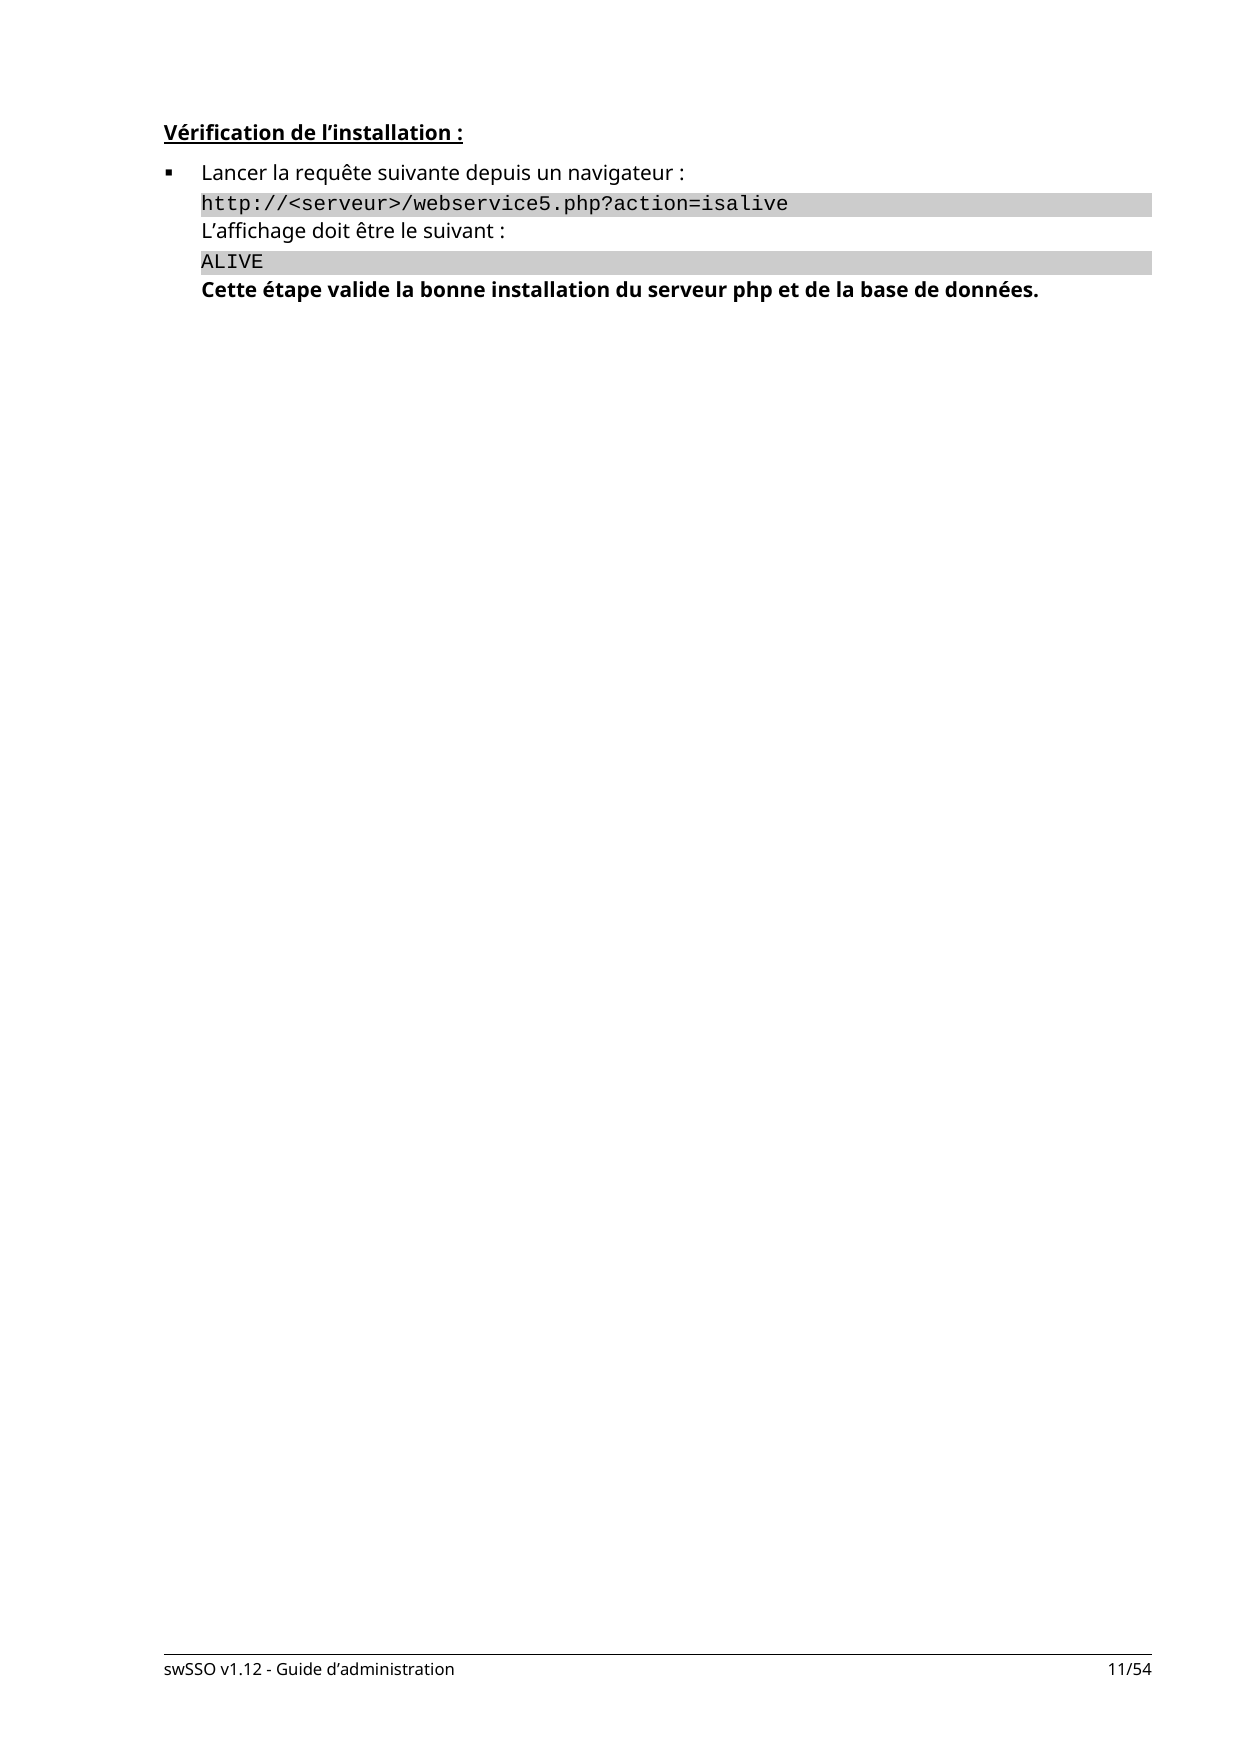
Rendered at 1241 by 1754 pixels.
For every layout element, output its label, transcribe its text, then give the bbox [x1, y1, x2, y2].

text Cette étape valide la bonne installation du serveur php et de la base de données. [201, 275, 1152, 303]
text http://<serveur>/webservice5.php?action=isalive [201, 193, 1152, 217]
text ALIVE [201, 251, 1152, 275]
list Lancer la requête suivante depuis un navigateur : [164, 158, 1152, 187]
text Vérification de l’installation : [164, 118, 1152, 147]
text L’affichage doit être le suivant : [201, 217, 1152, 245]
